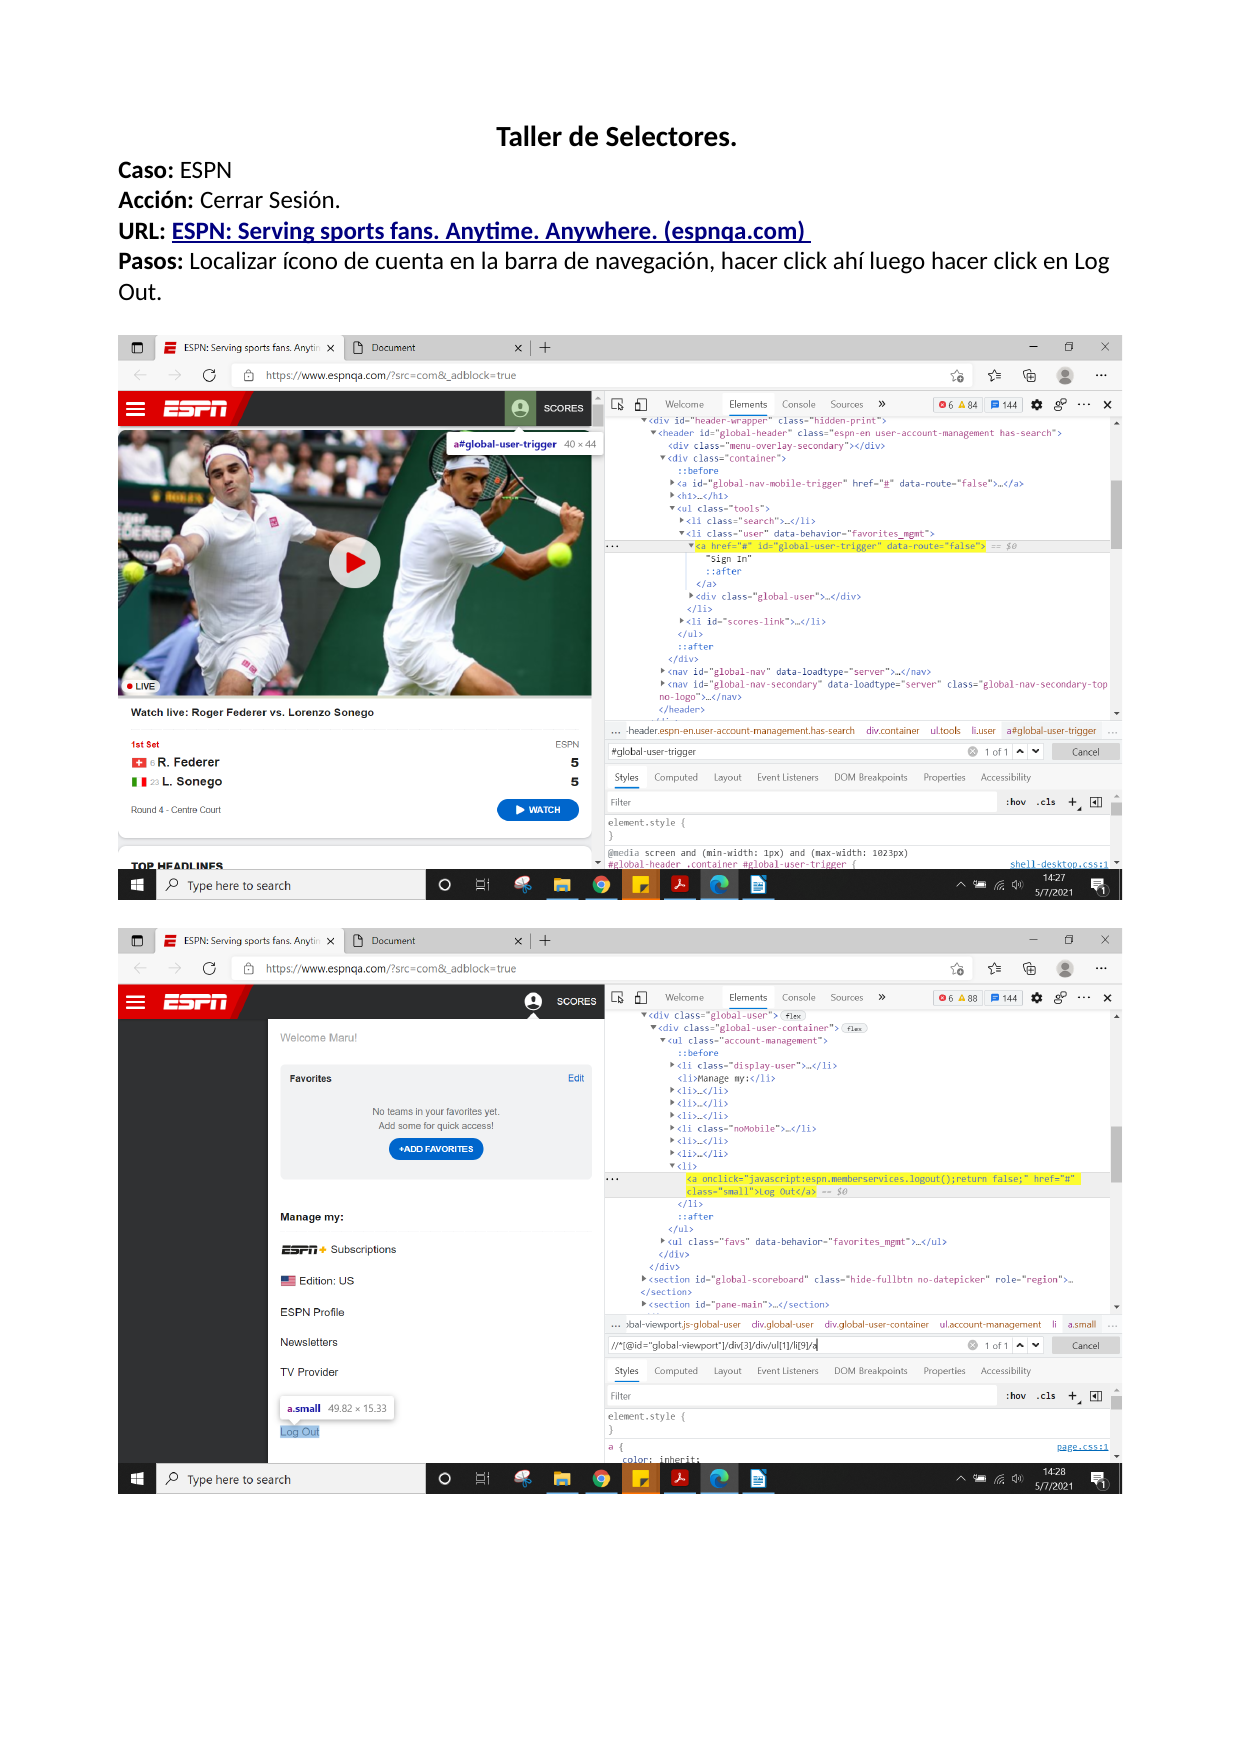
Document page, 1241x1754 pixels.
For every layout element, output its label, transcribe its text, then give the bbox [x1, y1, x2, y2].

text Taller de Selectores. [118, 118, 1122, 154]
text URL: ESPN: Serving sports fans. Anytime. Anywhere. (espnqa.com) [118, 215, 1122, 245]
text Pasos: Localizar ícono de cuenta en la barra de navegación, hacer click ahí luego hacer click en Log Out. [118, 245, 1122, 306]
text Caso: ESPN [118, 154, 1122, 184]
text Acción: Cerrar Sesión. [118, 184, 1122, 215]
picture [118, 335, 1123, 900]
picture [118, 928, 1123, 1494]
